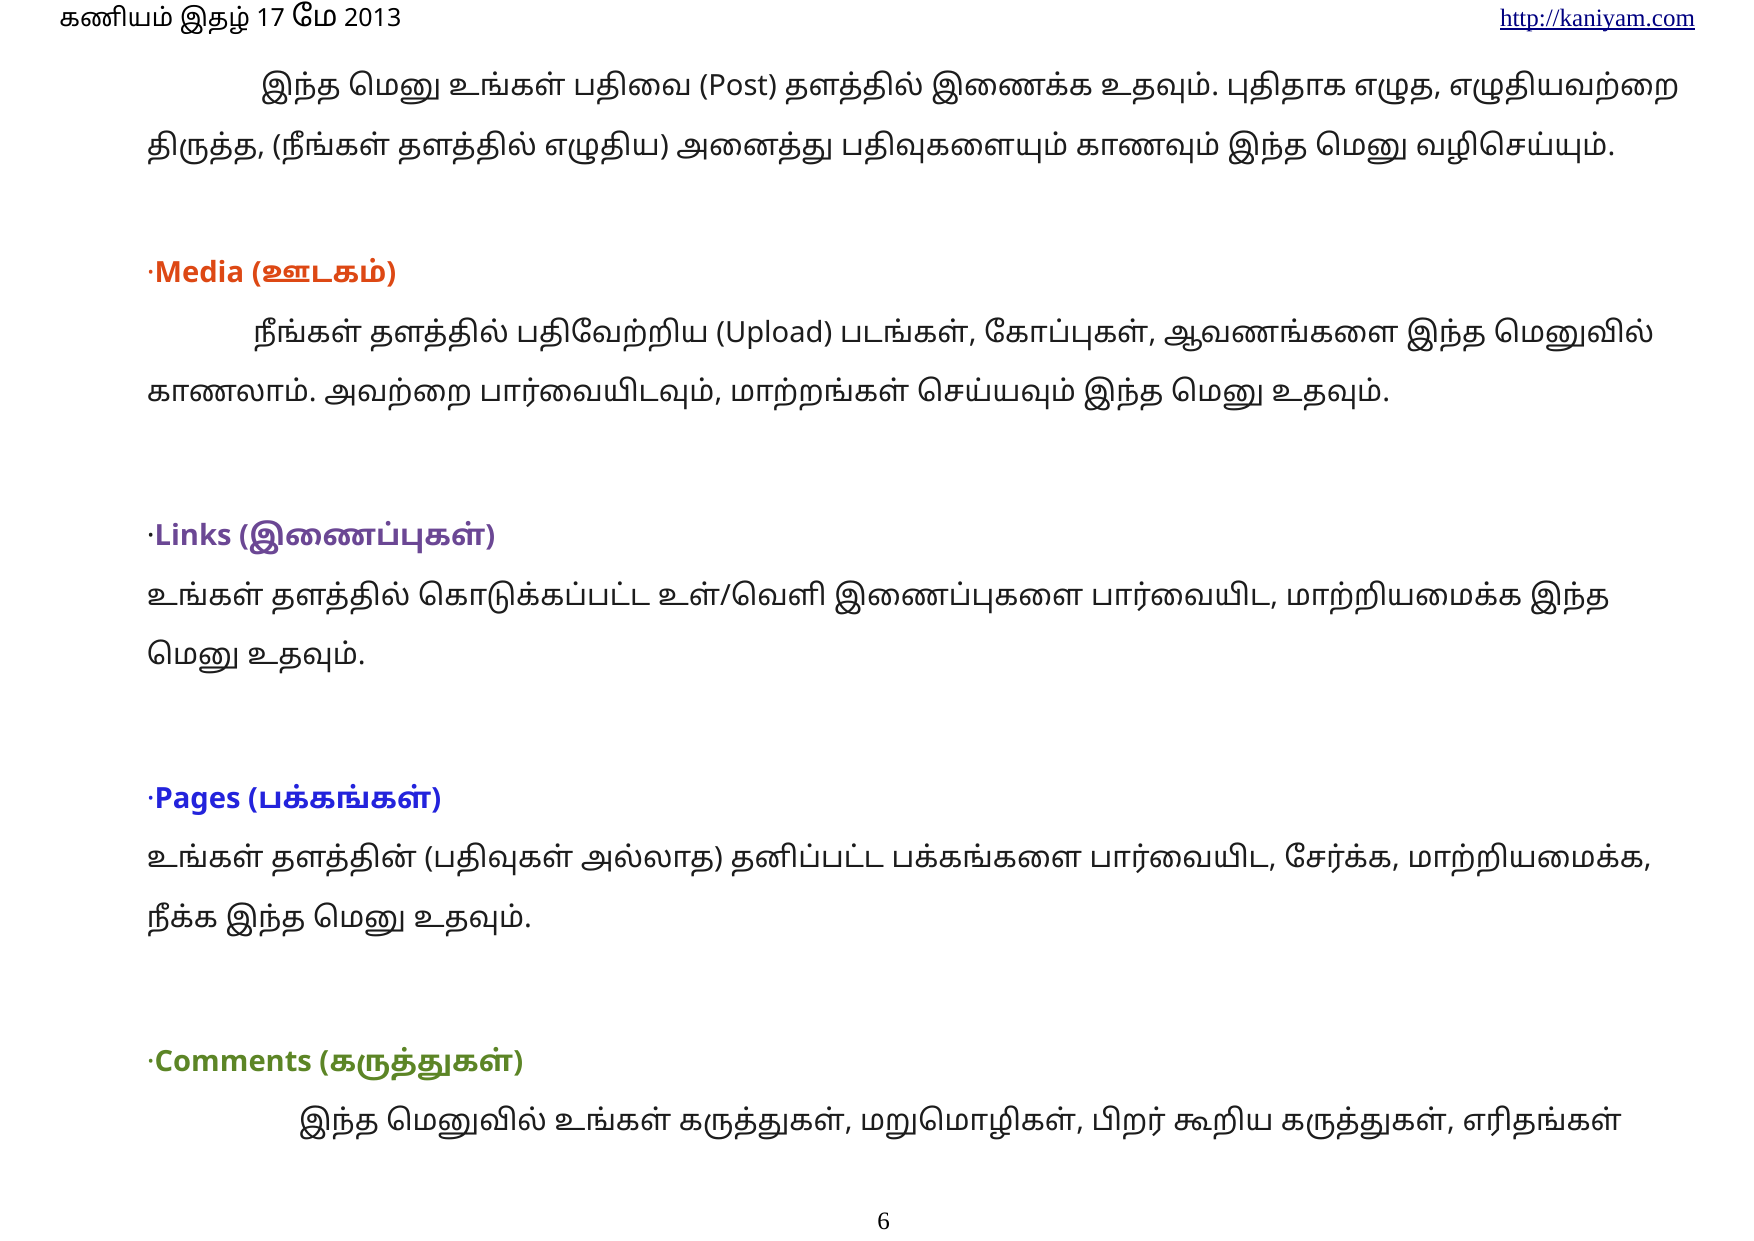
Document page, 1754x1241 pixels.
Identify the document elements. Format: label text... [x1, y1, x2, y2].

text ·Pages (பக்கங்கள்) உங்கள் தளத்தின் (பதிவுகள் அல்லாத) தனிப்பட்ட பக்கங்களை பார்வையிட, சேர்க்க, மாற்றியமைக்க, நீக்க இந்த மெனு உதவும். [147, 777, 1695, 936]
text இந்த மெனு உங்கள் பதிவை (Post) தளத்தில் இணைக்க உதவும். புதிதாக எழுத, எழுதியவற்றை திருத்த, (நீங்கள் தளத்தில் எழுதிய) அனைத்து பதிவுகளையும் காணவும் இந்த மெனு வழிசெய்யும். [147, 64, 1695, 163]
text ·Links (இணைப்புகள்) உங்கள் தளத்தில் கொடுக்கப்பட்ட உள்/வெளி இணைப்புகளை பார்வையிட, மாற்றியமைக்க இந்த மெனு உதவும். [147, 514, 1695, 673]
text ·Comments (கருத்துகள்) இந்த மெனுவில் உங்கள் கருத்துகள், மறுமொழிகள், பிறர் கூறிய கருத்துகள், எரிதங்கள் [147, 1040, 1695, 1139]
text ·Media (ஊடகம்) நீங்கள் தளத்தில் பதிவேற்றிய (Upload) படங்கள், கோப்புகள், ஆவணங்களை இந்த மெனுவில் காணலாம். அவற்றை பார்வையிடவும், மாற்றங்கள் செய்யவும் இந்த மெனு உதவும். [147, 251, 1695, 410]
